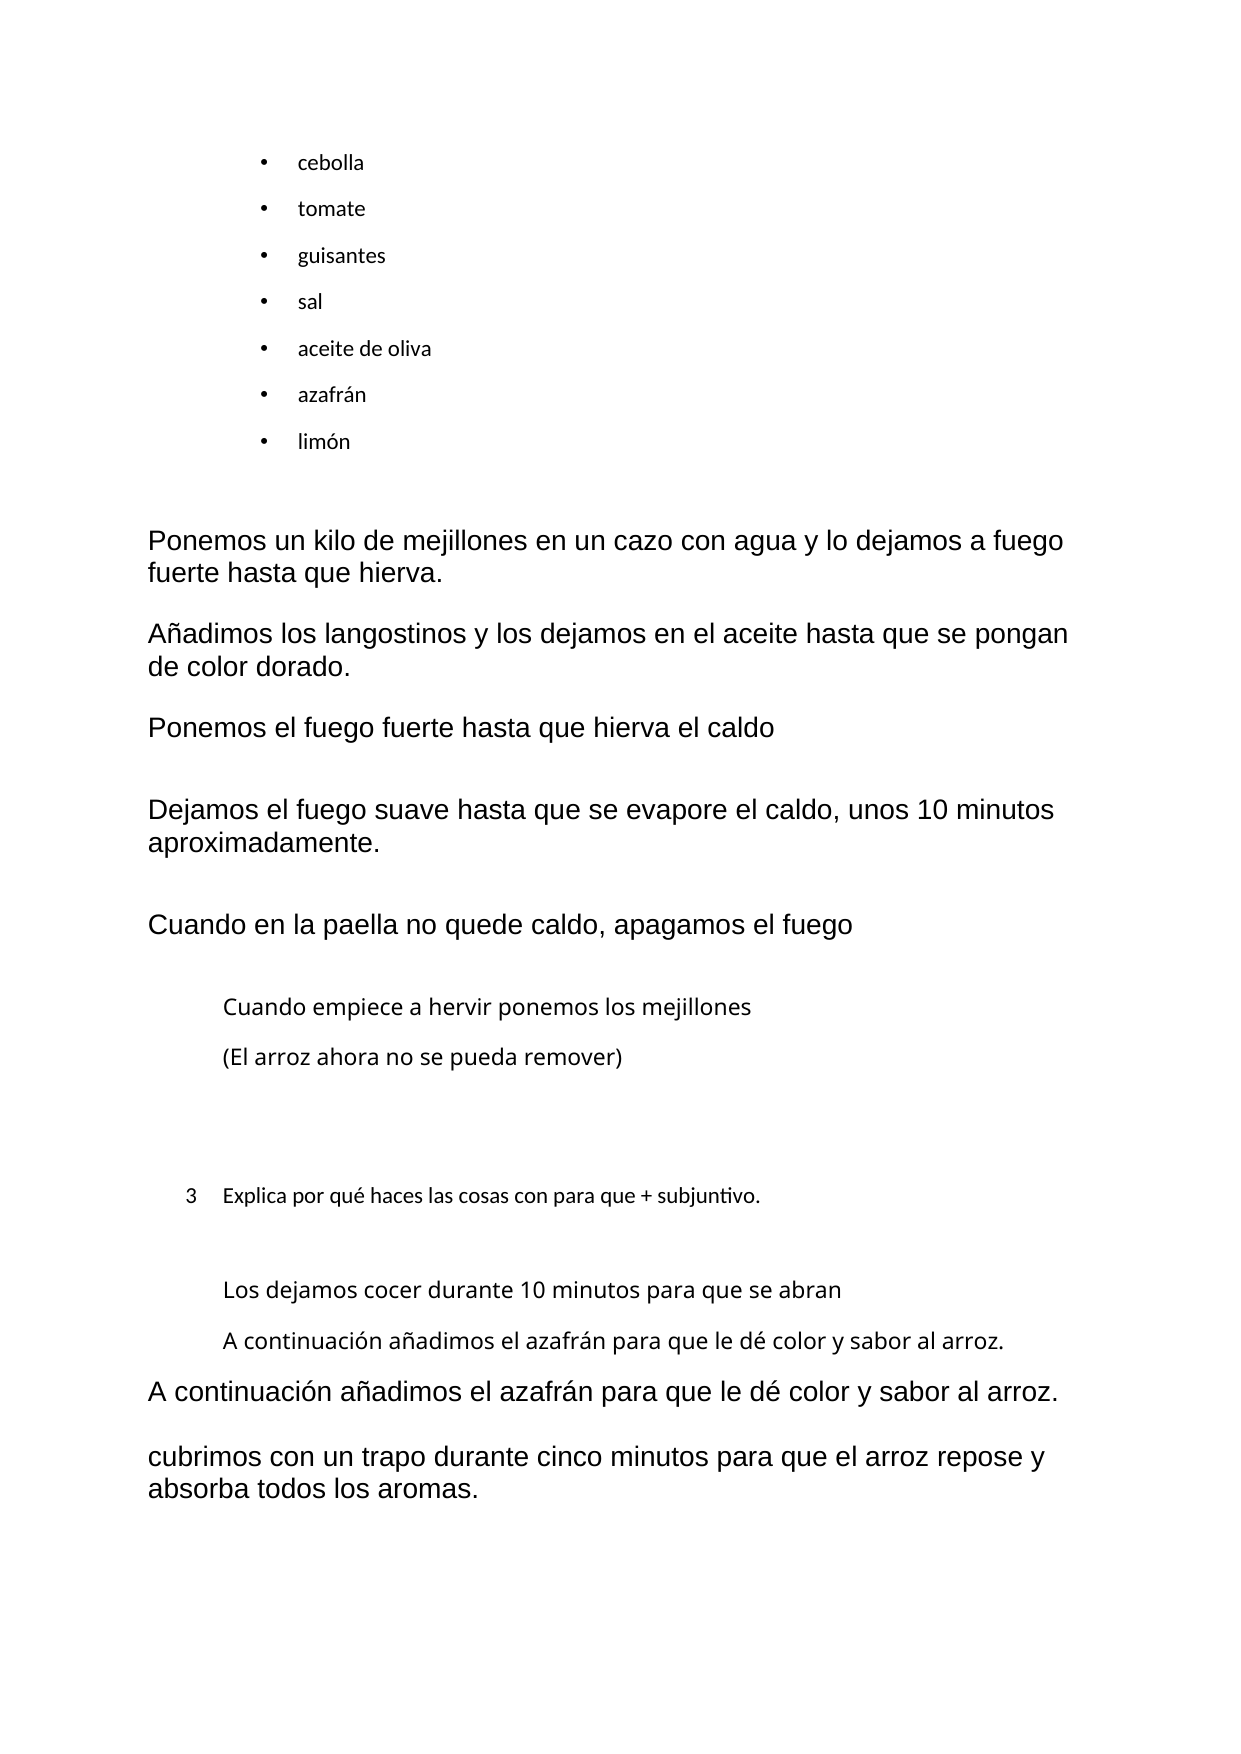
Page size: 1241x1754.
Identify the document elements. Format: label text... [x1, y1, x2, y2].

list (El arroz ahora no se pueda remover) [223, 1041, 1093, 1072]
list Los dejamos cocer durante 10 minutos para que se abran [223, 1274, 1093, 1306]
list aceite de oliva [260, 334, 1093, 362]
text Ponemos un kilo de mejillones en un cazo con agua y lo dejamos a fuego fuerte hasta que hierva. [148, 524, 1093, 588]
text Dejamos el fuego suave hasta que se evapore el caldo, unos 10 minutos aproximadamente. [148, 793, 1093, 858]
list sal [260, 287, 1093, 315]
list limón [260, 427, 1093, 455]
list azafrán [260, 380, 1093, 408]
list A continuación añadimos el azafrán para que le dé color y sabor al arroz. [223, 1324, 1093, 1356]
text Ponemos el fuego fuerte hasta que hierva el caldo [148, 711, 1093, 743]
text cubrimos con un trapo durante cinco minutos para que el arroz repose y absorba todos los aromas. [148, 1439, 1093, 1504]
list Cuando empiece a hervir ponemos los mejillones [223, 991, 1093, 1022]
list cebolla [260, 148, 1093, 176]
list guisantes [260, 241, 1093, 269]
text Cuando en la paella no quede caldo, apagamos el fuego [148, 908, 1093, 941]
text A continuación añadimos el azafrán para que le dé color y sabor al arroz. [148, 1375, 1093, 1407]
list tomate [260, 194, 1093, 222]
text Añadimos los langostinos y los dejamos en el aceite hasta que se pongan de color dorado. [148, 617, 1093, 682]
list Explica por qué haces las cosas con para que + subjuntivo. [185, 1181, 1093, 1209]
